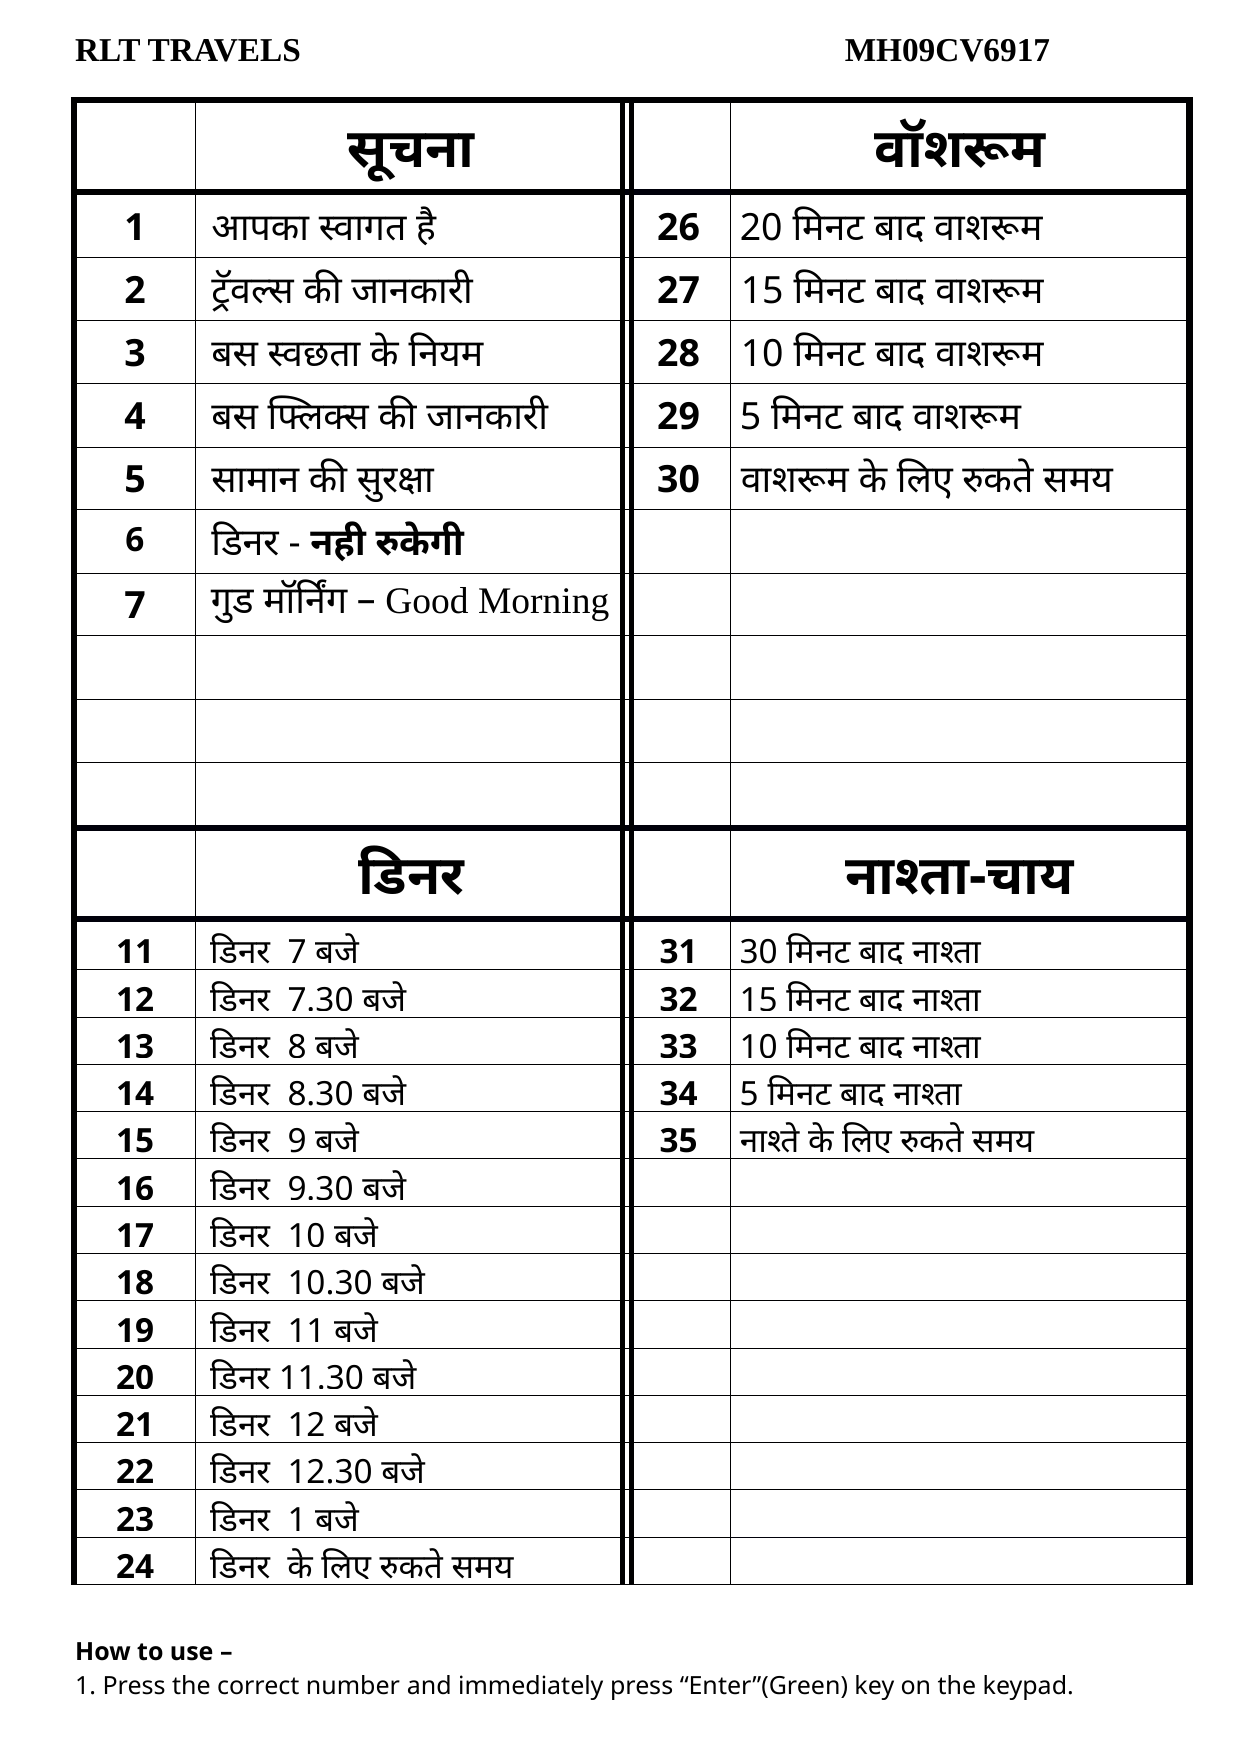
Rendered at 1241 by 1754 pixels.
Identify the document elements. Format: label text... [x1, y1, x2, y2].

table_cell [731, 1301, 1186, 1347]
table_cell [634, 1538, 730, 1584]
table_cell गुड मॉर्निंग – Good Morning [196, 574, 620, 635]
table_cell डिनर 7 बजे [196, 922, 620, 969]
table_cell 28 [634, 321, 730, 383]
table_cell 15 मिनट बाद नाश्ता [731, 970, 1186, 1016]
table_cell [731, 700, 1186, 761]
table_cell 14 [77, 1065, 195, 1111]
table_cell 30 [634, 448, 730, 509]
table_cell [77, 763, 195, 824]
table_cell डिनर 8 बजे [196, 1018, 620, 1064]
table_cell [77, 636, 195, 698]
table_cell 4 [77, 384, 195, 446]
table_cell डिनर 9 बजे [196, 1112, 620, 1158]
table_cell [731, 1538, 1186, 1584]
table_cell आपका स्वागत है [196, 195, 620, 257]
table_cell 15 [77, 1112, 195, 1158]
table_cell [196, 636, 620, 698]
table_cell [731, 1349, 1186, 1395]
table_cell ट्रॅवल्स की जानकारी [196, 258, 620, 320]
table_cell 27 [634, 258, 730, 320]
table_cell 32 [634, 970, 730, 1016]
table_cell 7 [77, 574, 195, 635]
table_cell 20 मिनट बाद वाशरूम [731, 195, 1186, 257]
table_cell [731, 1159, 1186, 1206]
table_cell डिनर - नही रुकेगी [196, 510, 620, 572]
table_cell [731, 1254, 1186, 1300]
text 1. Press the correct number and immediately press “Enter”(Green) key on the keypad. [75, 1667, 1165, 1702]
table_cell 20 [77, 1349, 195, 1395]
table_cell 1 [77, 195, 195, 257]
table_cell 3 [77, 321, 195, 383]
table_cell [634, 1396, 730, 1442]
table_cell डिनर 12.30 बजे [196, 1443, 620, 1489]
table_cell 23 [77, 1490, 195, 1537]
table_cell डिनर 9.30 बजे [196, 1159, 620, 1206]
table_cell 2 [77, 258, 195, 320]
table_cell डिनर 7.30 बजे [196, 970, 620, 1016]
table_cell 16 [77, 1159, 195, 1206]
table_cell [196, 700, 620, 761]
table_cell डिनर 11 बजे [196, 1301, 620, 1347]
table_cell [634, 1349, 730, 1395]
table_cell [634, 700, 730, 761]
table_cell 29 [634, 384, 730, 446]
table_cell डिनर 8.30 बजे [196, 1065, 620, 1111]
table_header [77, 103, 195, 188]
table_cell [634, 1443, 730, 1489]
table_cell [634, 574, 730, 635]
table_cell डिनर 12 बजे [196, 1396, 620, 1442]
table_cell [731, 1490, 1186, 1537]
table_cell [634, 1207, 730, 1253]
table_header सूचना [196, 103, 620, 188]
table_cell [634, 510, 730, 572]
table_cell 21 [77, 1396, 195, 1442]
table_cell 13 [77, 1018, 195, 1064]
table_cell डिनर के लिए रुकते समय [196, 1538, 620, 1584]
table_cell 15 मिनट बाद वाशरूम [731, 258, 1186, 320]
table_header [634, 103, 730, 188]
table_cell [634, 636, 730, 698]
table_cell 5 मिनट बाद वाशरूम [731, 384, 1186, 446]
table_cell डिनर 10 बजे [196, 1207, 620, 1253]
table_cell वाशरूम के लिए रुकते समय [731, 448, 1186, 509]
table_cell [731, 574, 1186, 635]
table_cell बस फ्लिक्स की जानकारी [196, 384, 620, 446]
table_cell [634, 831, 730, 916]
table_cell [634, 1490, 730, 1537]
table_cell 11 [77, 922, 195, 969]
table_cell [77, 700, 195, 761]
table_header वॉशरूम [731, 103, 1186, 188]
table_cell 6 [77, 510, 195, 572]
text How to use – [75, 1633, 1165, 1667]
table_cell [731, 1443, 1186, 1489]
table_cell 34 [634, 1065, 730, 1111]
table_cell [634, 1254, 730, 1300]
table_cell 18 [77, 1254, 195, 1300]
table_cell डिनर 1 बजे [196, 1490, 620, 1537]
table_cell 22 [77, 1443, 195, 1489]
table_cell डिनर 10.30 बजे [196, 1254, 620, 1300]
table_cell डिनर [196, 831, 620, 916]
table_cell 35 [634, 1112, 730, 1158]
table_cell 31 [634, 922, 730, 969]
table_cell 10 मिनट बाद वाशरूम [731, 321, 1186, 383]
table_cell 5 [77, 448, 195, 509]
table_cell सामान की सुरक्षा [196, 448, 620, 509]
table_cell 19 [77, 1301, 195, 1347]
table_cell 5 मिनट बाद नाश्ता [731, 1065, 1186, 1111]
table_cell नाश्ते के लिए रुकते समय [731, 1112, 1186, 1158]
table_cell बस स्वछता के नियम [196, 321, 620, 383]
table_cell [634, 1159, 730, 1206]
table_cell [731, 1207, 1186, 1253]
table_cell [634, 763, 730, 824]
table_cell 17 [77, 1207, 195, 1253]
table_cell 10 मिनट बाद नाश्ता [731, 1018, 1186, 1064]
table_cell 33 [634, 1018, 730, 1064]
table_cell 12 [77, 970, 195, 1016]
table_cell [731, 510, 1186, 572]
table_cell [731, 636, 1186, 698]
table_cell [634, 1301, 730, 1347]
table_cell [731, 1396, 1186, 1442]
table_cell [196, 763, 620, 824]
table_cell 24 [77, 1538, 195, 1584]
table_cell [77, 831, 195, 916]
table_cell नाश्ता-चाय [731, 831, 1186, 916]
table_cell 30 मिनट बाद नाश्ता [731, 922, 1186, 969]
table_cell 26 [634, 195, 730, 257]
table_cell [731, 763, 1186, 824]
table_cell डिनर 11.30 बजे [196, 1349, 620, 1395]
